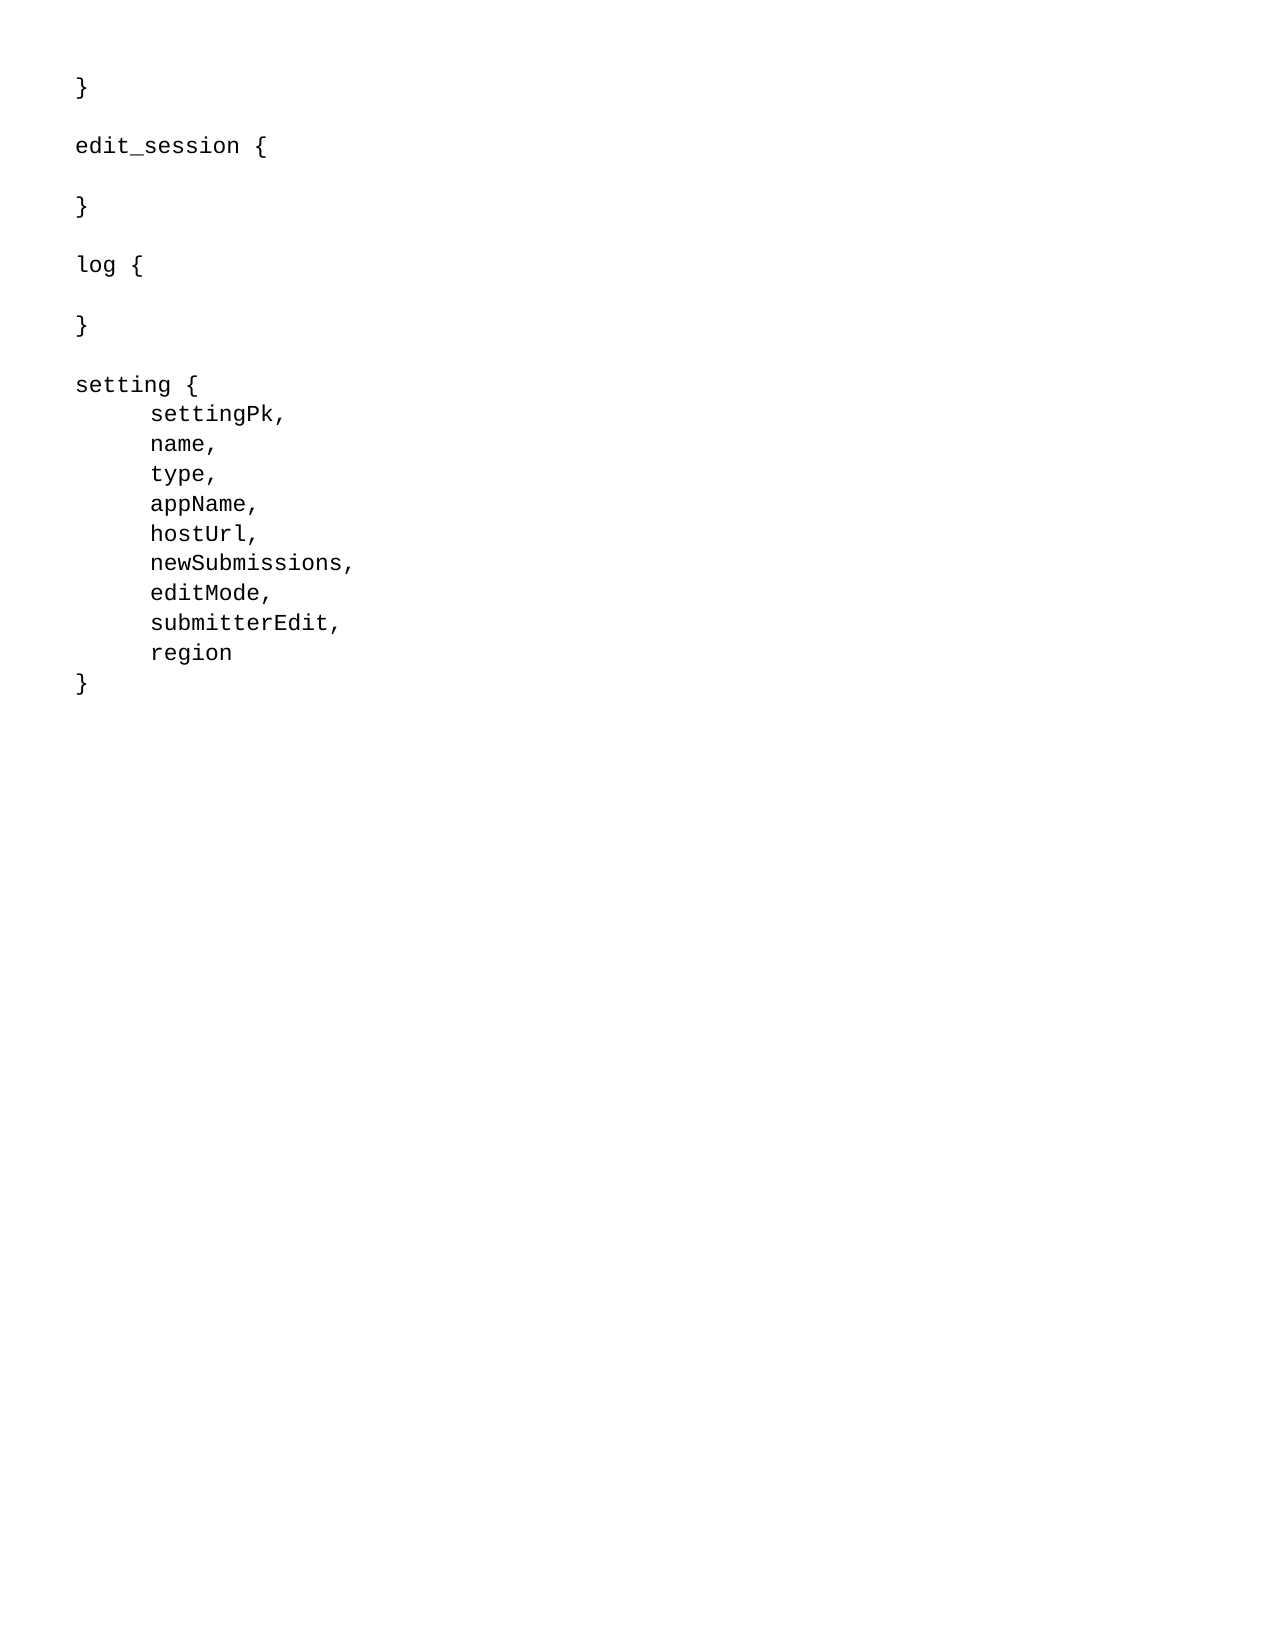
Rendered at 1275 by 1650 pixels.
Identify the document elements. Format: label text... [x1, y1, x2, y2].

text hostUrl, [75, 522, 1200, 548]
text } [75, 75, 1200, 101]
text name, [75, 432, 1200, 458]
text } [75, 194, 1200, 220]
text edit_session { [75, 134, 1200, 161]
text appName, [75, 492, 1200, 518]
text editMode, [75, 581, 1200, 607]
text settingPk, [75, 403, 1200, 429]
text } [75, 313, 1200, 339]
text setting { [75, 373, 1200, 399]
text } [75, 671, 1200, 697]
text region [75, 641, 1200, 667]
text newSubmissions, [75, 552, 1200, 578]
text log { [75, 254, 1200, 280]
text submitterEdit, [75, 611, 1200, 637]
text type, [75, 462, 1200, 488]
